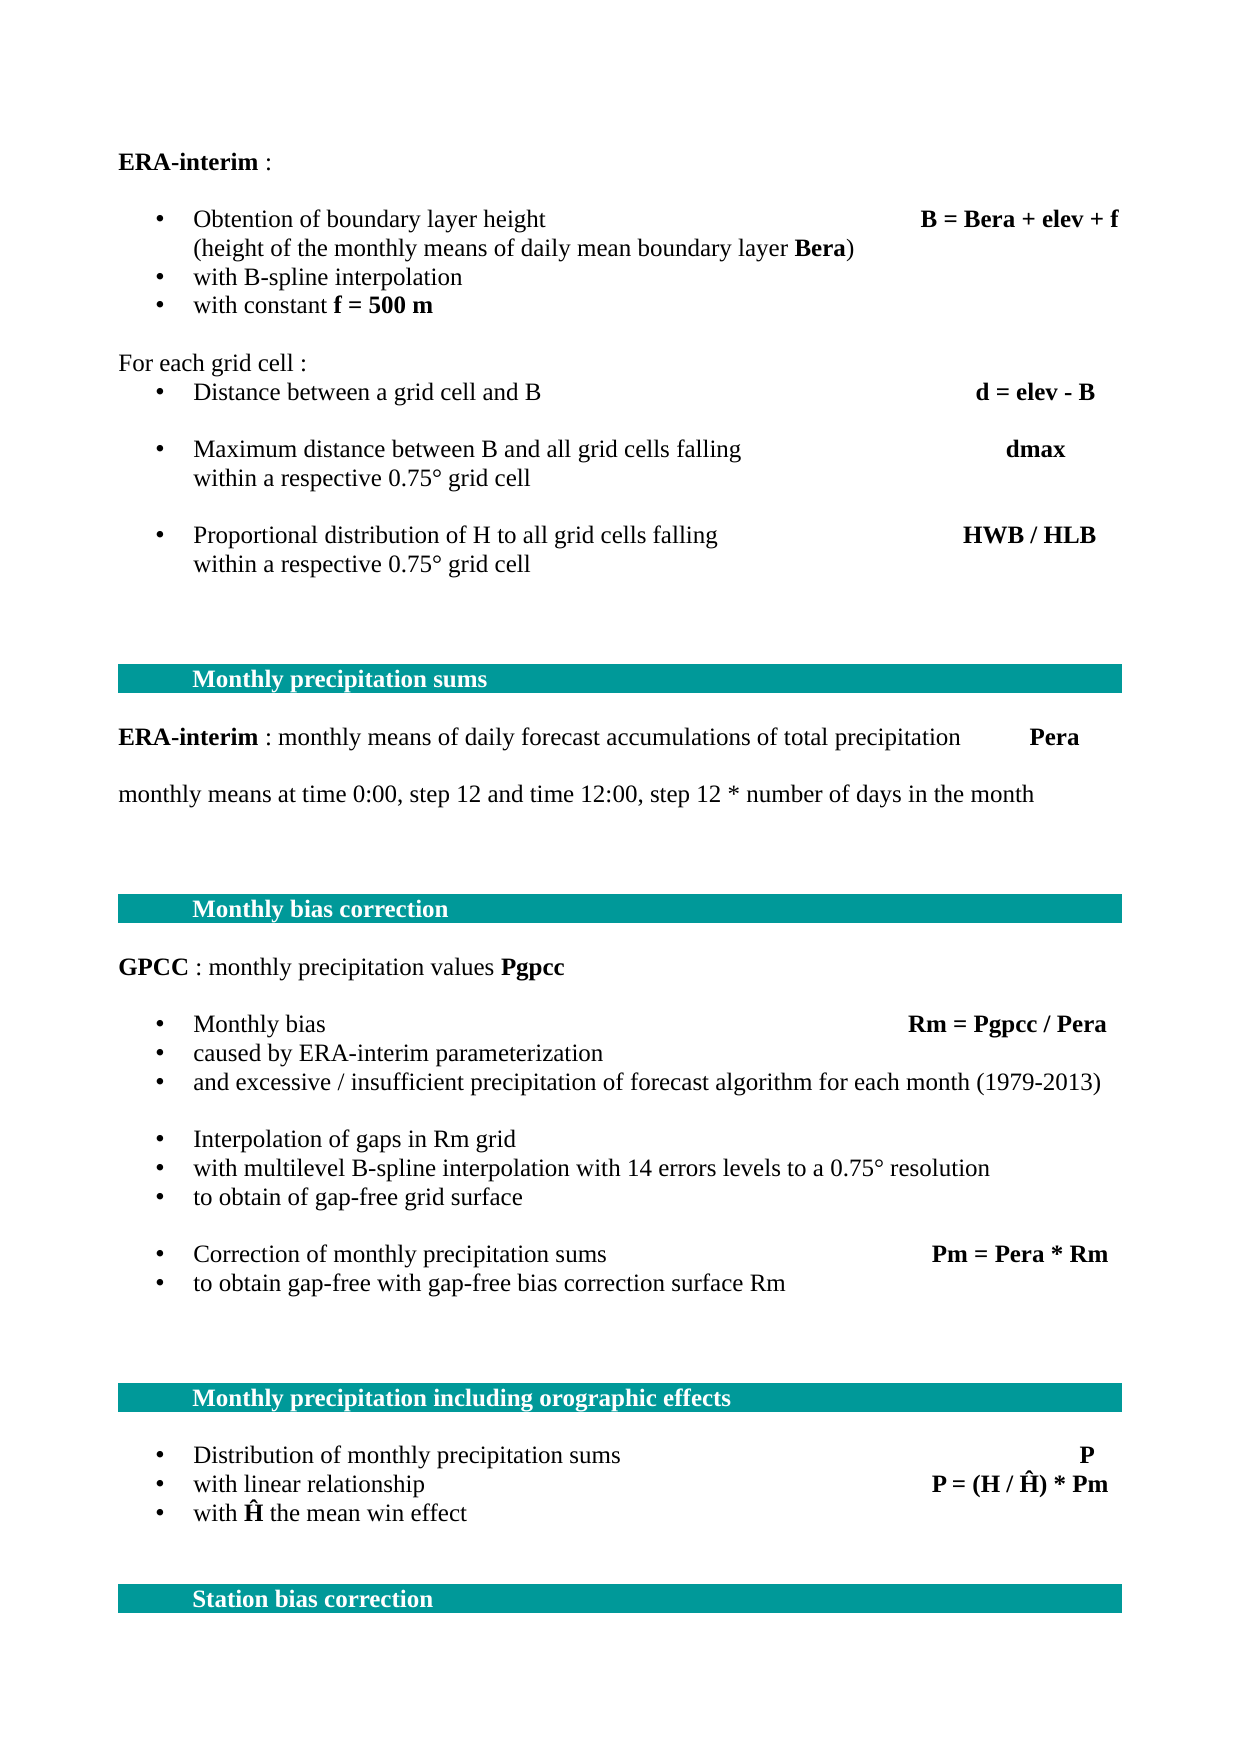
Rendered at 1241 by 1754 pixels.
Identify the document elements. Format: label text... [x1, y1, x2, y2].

list and excessive / insufficient precipitation of forecast algorithm for each month (1979-2013) [156, 1067, 1122, 1096]
text Monthly precipitation including orographic effects [118, 1383, 1122, 1412]
text ERA-interim : monthly means of daily forecast accumulations of total precipitation Pera [118, 722, 1122, 751]
list caused by ERA-interim parameterization [156, 1038, 1122, 1067]
list with Ĥ the mean win effect [156, 1498, 1122, 1527]
text GPCC : monthly precipitation values Pgpcc [118, 952, 1122, 981]
text monthly means at time 0:00, step 12 and time 12:00, step 12 * number of days in the month [118, 779, 1122, 808]
list with B-spline interpolation [156, 262, 1122, 291]
list Interpolation of gaps in Rm grid [156, 1124, 1122, 1153]
list Obtention of boundary layer height B = Bera + elev + f (height of the monthly means of daily mean boundary layer Bera) [156, 204, 1122, 262]
list Maximum distance between B and all grid cells falling dmax within a respective 0.75° grid cell [156, 434, 1122, 492]
list Correction of monthly precipitation sums Pm = Pera * Rm [156, 1239, 1122, 1268]
list Distance between a grid cell and B d = elev - B [156, 377, 1122, 406]
text Station bias correction [118, 1584, 1122, 1613]
list Monthly bias Rm = Pgpcc / Pera [156, 1009, 1122, 1038]
list with constant f = 500 m [156, 291, 1122, 319]
list to obtain gap-free with gap-free bias correction surface Rm [156, 1268, 1122, 1297]
text ERA-interim : [118, 147, 1122, 176]
list with multilevel B-spline interpolation with 14 errors levels to a 0.75° resolution [156, 1153, 1122, 1182]
text For each grid cell : [118, 348, 1122, 377]
list with linear relationship P = (H / Ĥ) * Pm [156, 1469, 1122, 1498]
text Monthly precipitation sums [118, 664, 1122, 693]
text Monthly bias correction [118, 894, 1122, 923]
list Proportional distribution of H to all grid cells falling HWB / HLB within a respective 0.75° grid cell [156, 521, 1122, 578]
list to obtain of gap-free grid surface [156, 1182, 1122, 1211]
list Distribution of monthly precipitation sums P [156, 1441, 1122, 1469]
